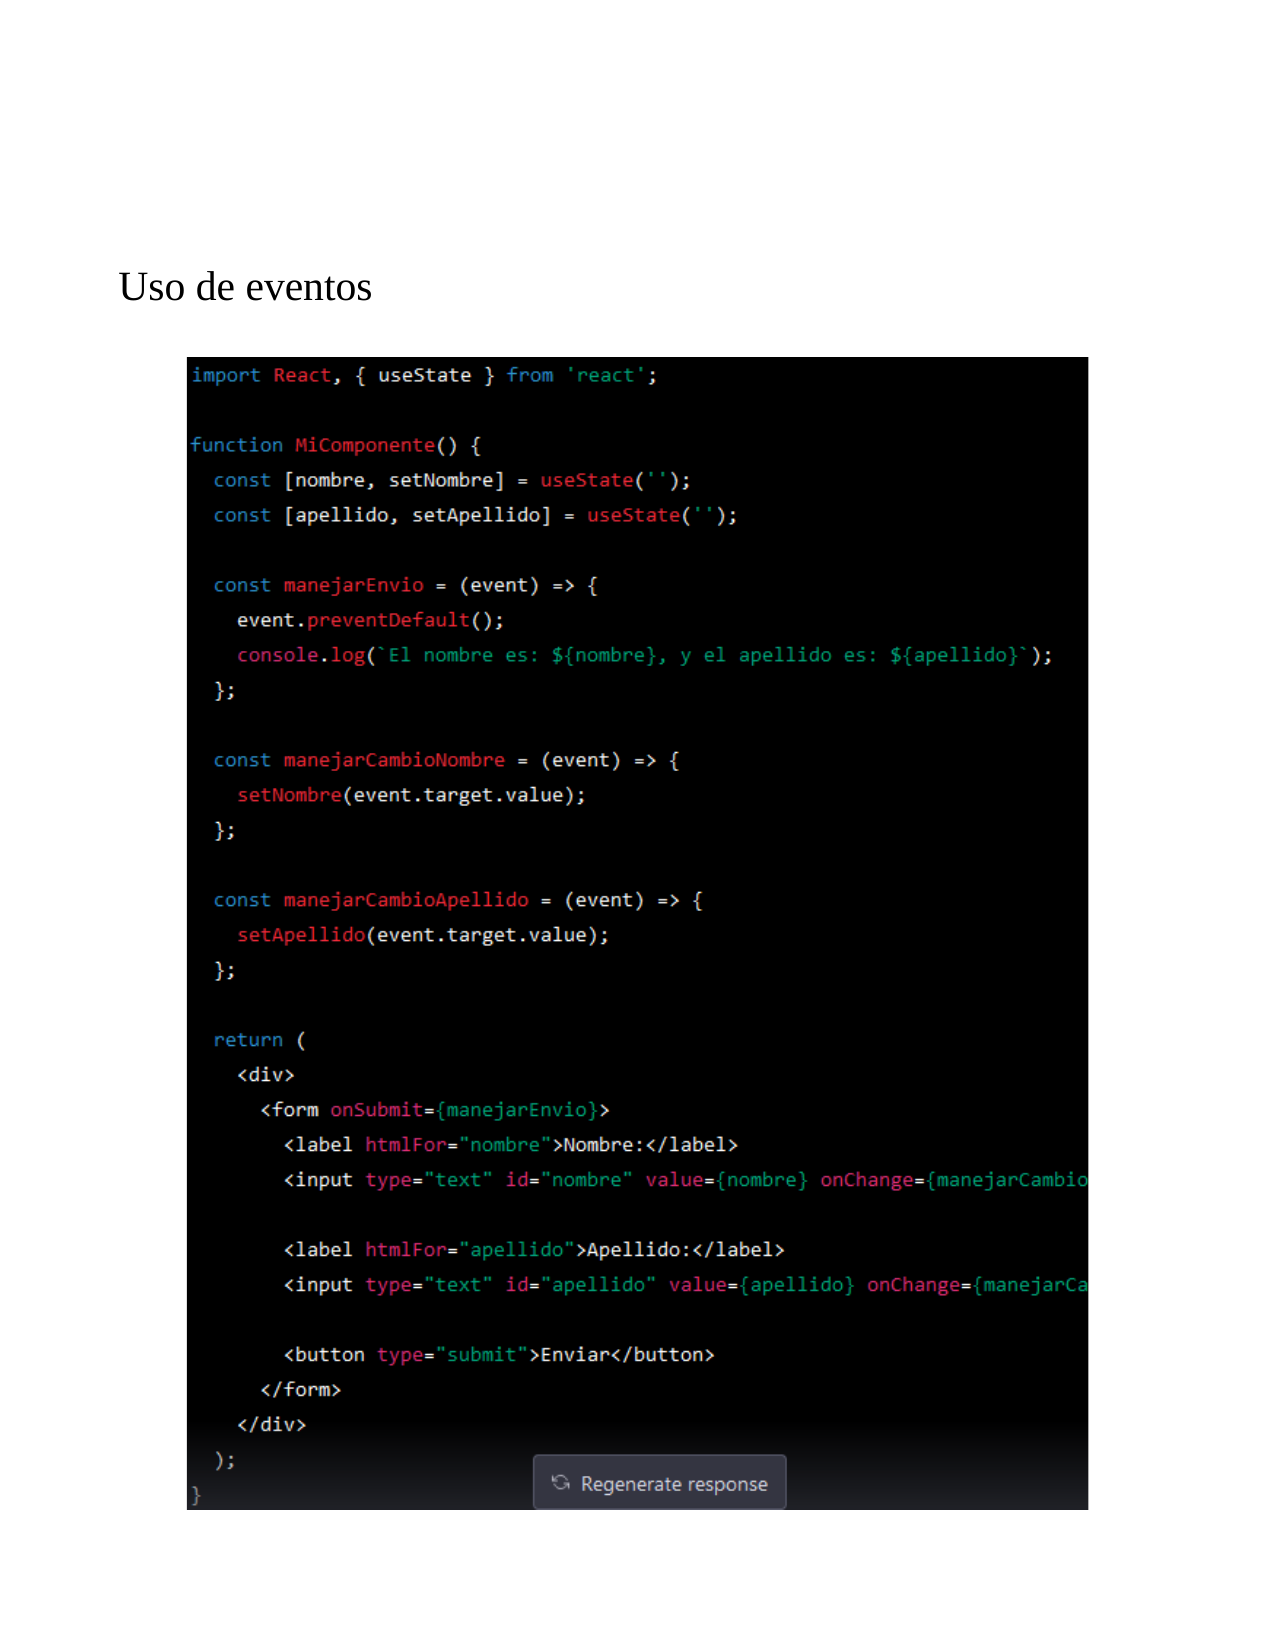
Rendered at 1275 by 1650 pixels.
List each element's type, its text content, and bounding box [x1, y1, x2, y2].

picture [186, 357, 1089, 1510]
text Uso de eventos [118, 262, 1157, 310]
